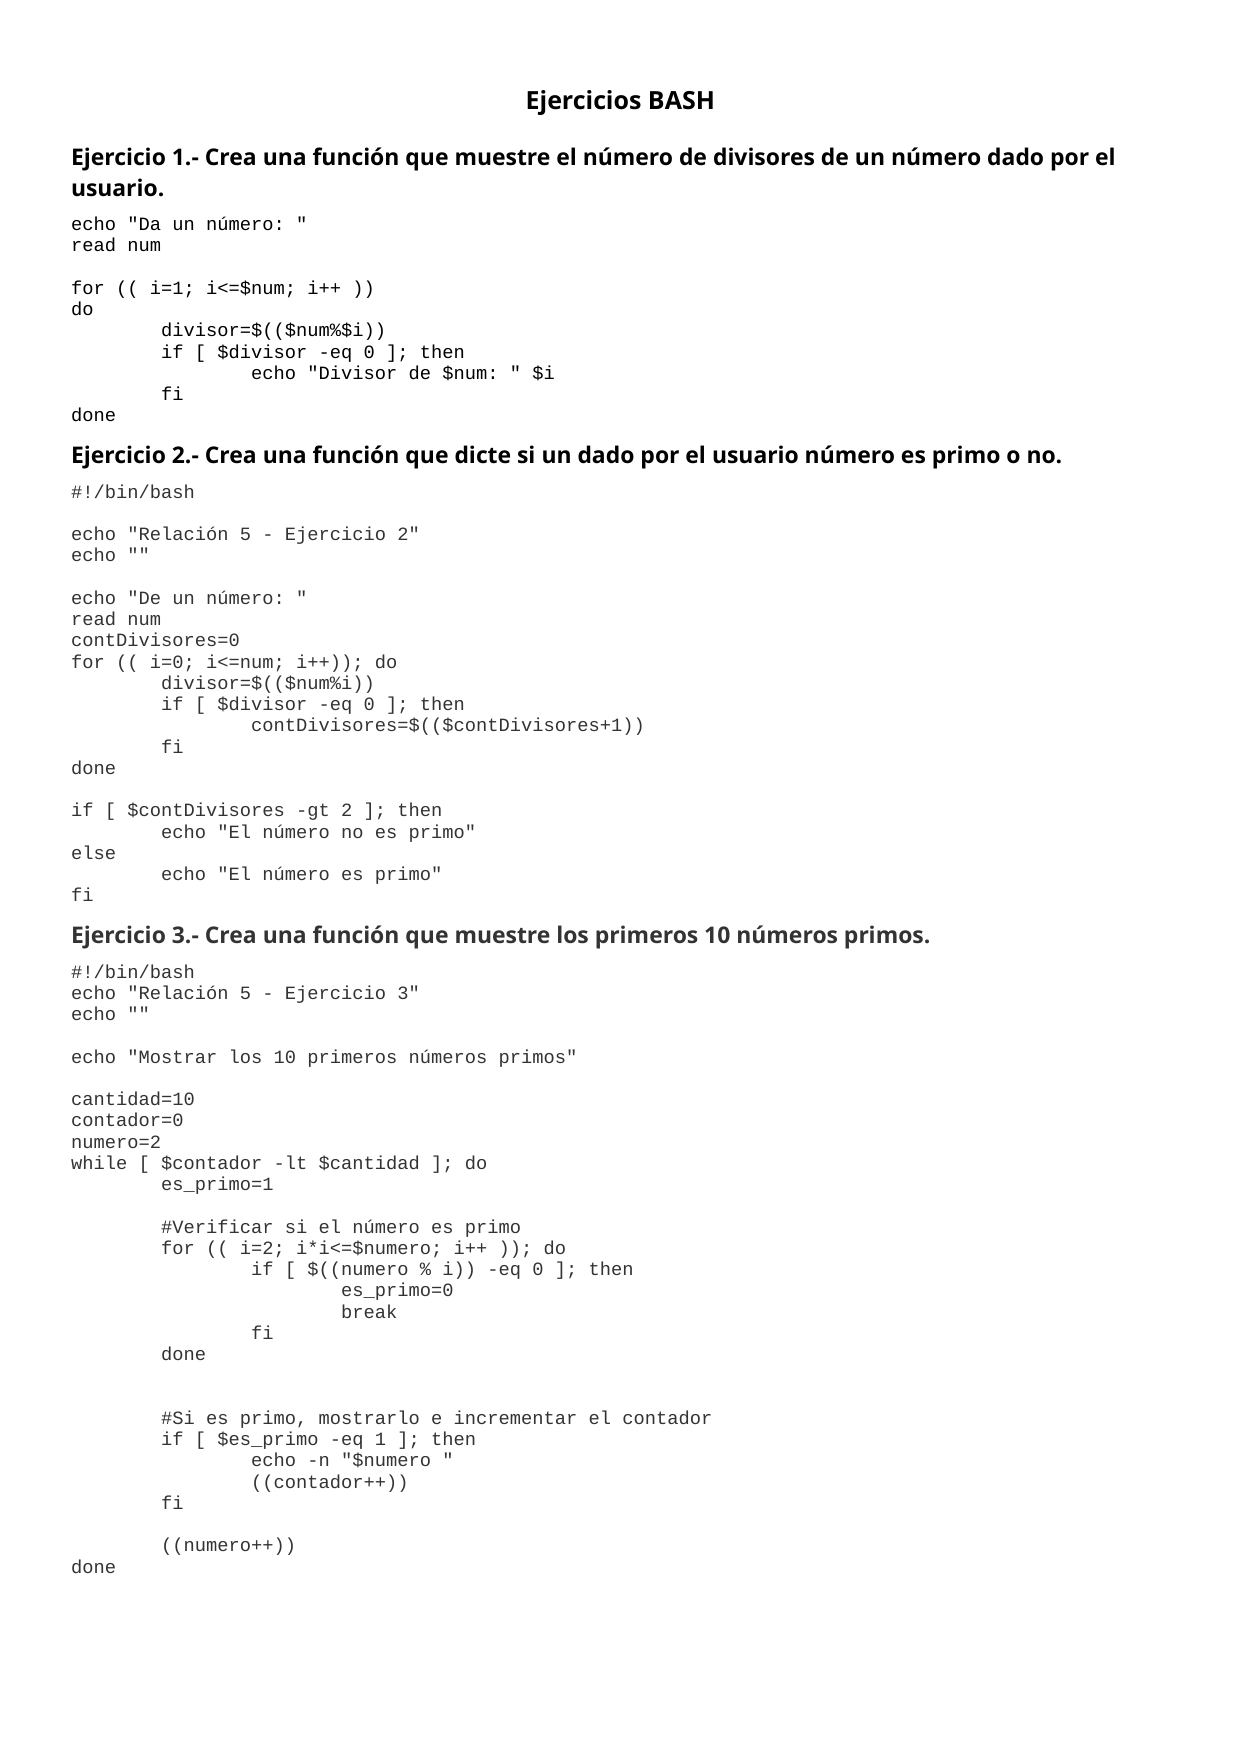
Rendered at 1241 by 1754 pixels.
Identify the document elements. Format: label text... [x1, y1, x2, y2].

text if [ $divisor -eq 0 ]; then [71, 342, 1169, 364]
text if [ $contDivisores -gt 2 ]; then [71, 801, 1169, 822]
text #!/bin/bash [71, 962, 1169, 984]
text #Si es primo, mostrarlo e incrementar el contador [71, 1409, 1169, 1430]
text if [ $((numero % i)) -eq 0 ]; then [71, 1260, 1169, 1281]
text es_primo=0 [71, 1281, 1169, 1302]
text echo "Divisor de $num: " $i [71, 364, 1169, 385]
text for (( i=0; i<=num; i++)); do [71, 652, 1169, 674]
text divisor=$(($num%i)) [71, 674, 1169, 695]
text fi [71, 886, 1169, 907]
text break [71, 1302, 1169, 1324]
text echo "El número es primo" [71, 865, 1169, 886]
text if [ $divisor -eq 0 ]; then [71, 695, 1169, 716]
text for (( i=2; i*i<=$numero; i++ )); do [71, 1239, 1169, 1260]
text divisor=$(($num%$i)) [71, 321, 1169, 342]
text echo "" [71, 546, 1169, 567]
text read num [71, 236, 1169, 257]
text Ejercicio 2.- Crea una función que dicte si un dado por el usuario número es primo o no. [71, 439, 1169, 471]
text contador=0 [71, 1111, 1169, 1132]
text cantidad=10 [71, 1090, 1169, 1111]
text echo "Relación 5 - Ejercicio 2" [71, 525, 1169, 546]
text echo "Da un número: " [71, 215, 1169, 236]
text done [71, 759, 1169, 780]
text else [71, 844, 1169, 865]
text Ejercicios BASH [71, 83, 1169, 117]
text fi [71, 1324, 1169, 1345]
text echo "Mostrar los 10 primeros números primos" [71, 1047, 1169, 1069]
text es_primo=1 [71, 1175, 1169, 1196]
text if [ $es_primo -eq 1 ]; then [71, 1430, 1169, 1451]
text contDivisores=$(($contDivisores+1)) [71, 716, 1169, 737]
text #!/bin/bash [71, 482, 1169, 504]
text echo -n "$numero " [71, 1451, 1169, 1472]
text while [ $contador -lt $cantidad ]; do [71, 1154, 1169, 1175]
text fi [71, 385, 1169, 406]
text Ejercicio 3.- Crea una función que muestre los primeros 10 números primos. [71, 919, 1169, 951]
text Ejercicio 1.- Crea una función que muestre el número de divisores de un número dado por el usuario. [71, 141, 1169, 203]
text fi [71, 1494, 1169, 1515]
text for (( i=1; i<=$num; i++ )) [71, 279, 1169, 300]
text echo "" [71, 1005, 1169, 1026]
text contDivisores=0 [71, 631, 1169, 652]
text echo "El número no es primo" [71, 822, 1169, 844]
text done [71, 406, 1169, 427]
text echo "Relación 5 - Ejercicio 3" [71, 984, 1169, 1005]
text do [71, 300, 1169, 321]
text echo "De un número: " [71, 589, 1169, 610]
text numero=2 [71, 1132, 1169, 1154]
text ((numero++)) [71, 1536, 1169, 1557]
text fi [71, 737, 1169, 759]
text #Verificar si el número es primo [71, 1217, 1169, 1239]
text done [71, 1557, 1169, 1579]
text done [71, 1345, 1169, 1366]
text read num [71, 610, 1169, 631]
text ((contador++)) [71, 1472, 1169, 1494]
